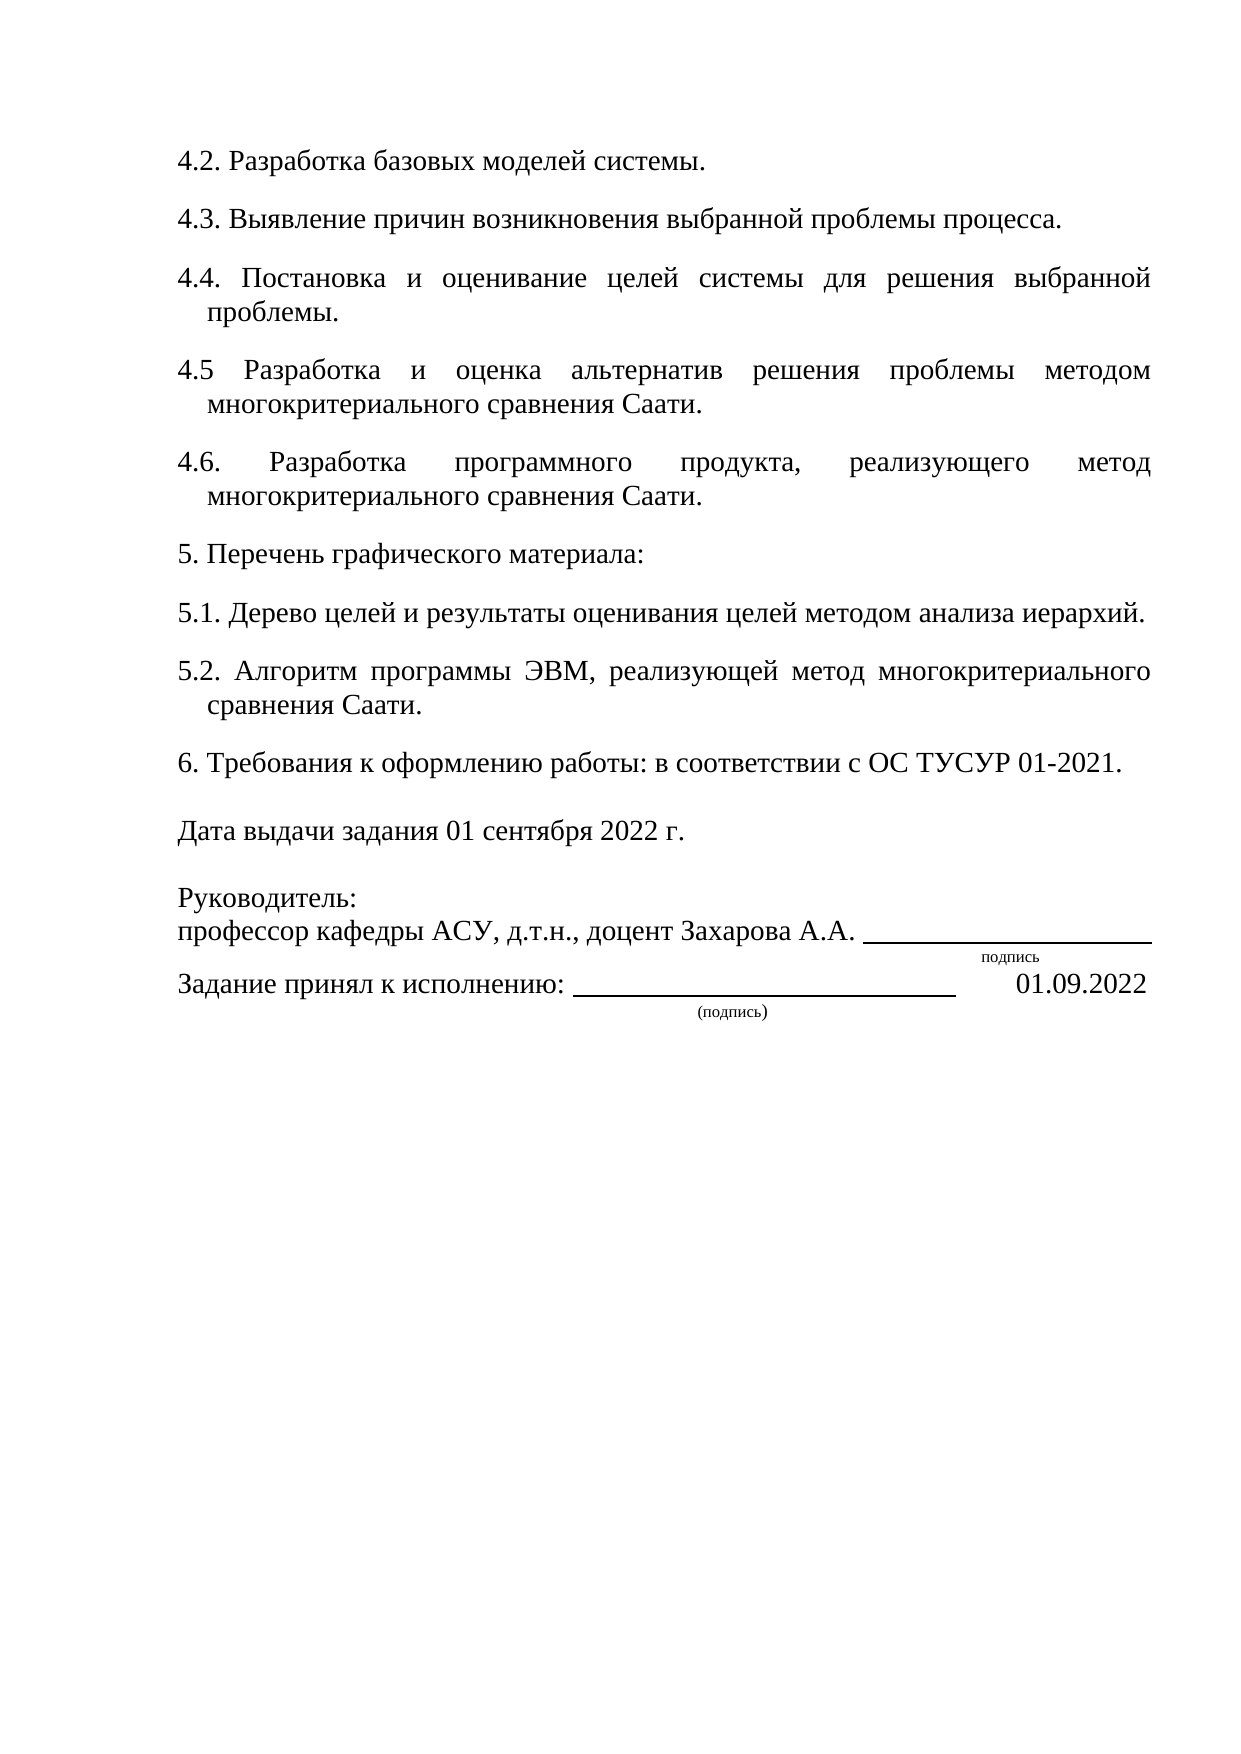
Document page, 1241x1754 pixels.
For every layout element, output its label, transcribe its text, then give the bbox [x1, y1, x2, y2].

text Задание принял к исполнению: 01.09.2022 [177, 966, 1152, 999]
text 5. Перечень графического материала: [177, 536, 1152, 570]
text 5.2. Алгоритм программы ЭВМ, реализующей метод многокритериального сравнения Саати. [177, 653, 1152, 721]
text профессор кафедры АСУ, д.т.н., доцент Захарова А.А. [177, 913, 1152, 947]
text 4.5 Разработка и оценка альтернатив решения проблемы методом многокритериального сравнения Саати. [177, 352, 1152, 419]
text 6. Требования к оформлению работы: в соответствии с ОС ТУСУР 01-2021. [177, 746, 1152, 779]
text 4.3. Выявление причин возникновения выбранной проблемы процесса. [177, 202, 1152, 235]
text 4.6. Разработка программного продукта, реализующего метод многокритериального сравнения Саати. [177, 444, 1152, 511]
text 4.2. Разработка базовых моделей системы. [177, 143, 1152, 177]
text 5.1. Дерево целей и результаты оценивания целей методом анализа иерархий. [177, 595, 1152, 628]
text подпись [177, 947, 1039, 966]
text Руководитель: [177, 880, 1152, 913]
text Дата выдачи задания 01 сентября 2022 г. [177, 813, 1152, 846]
text (подпись) [313, 999, 1152, 1021]
text 4.4. Постановка и оценивание целей системы для решения выбранной проблемы. [177, 260, 1152, 327]
